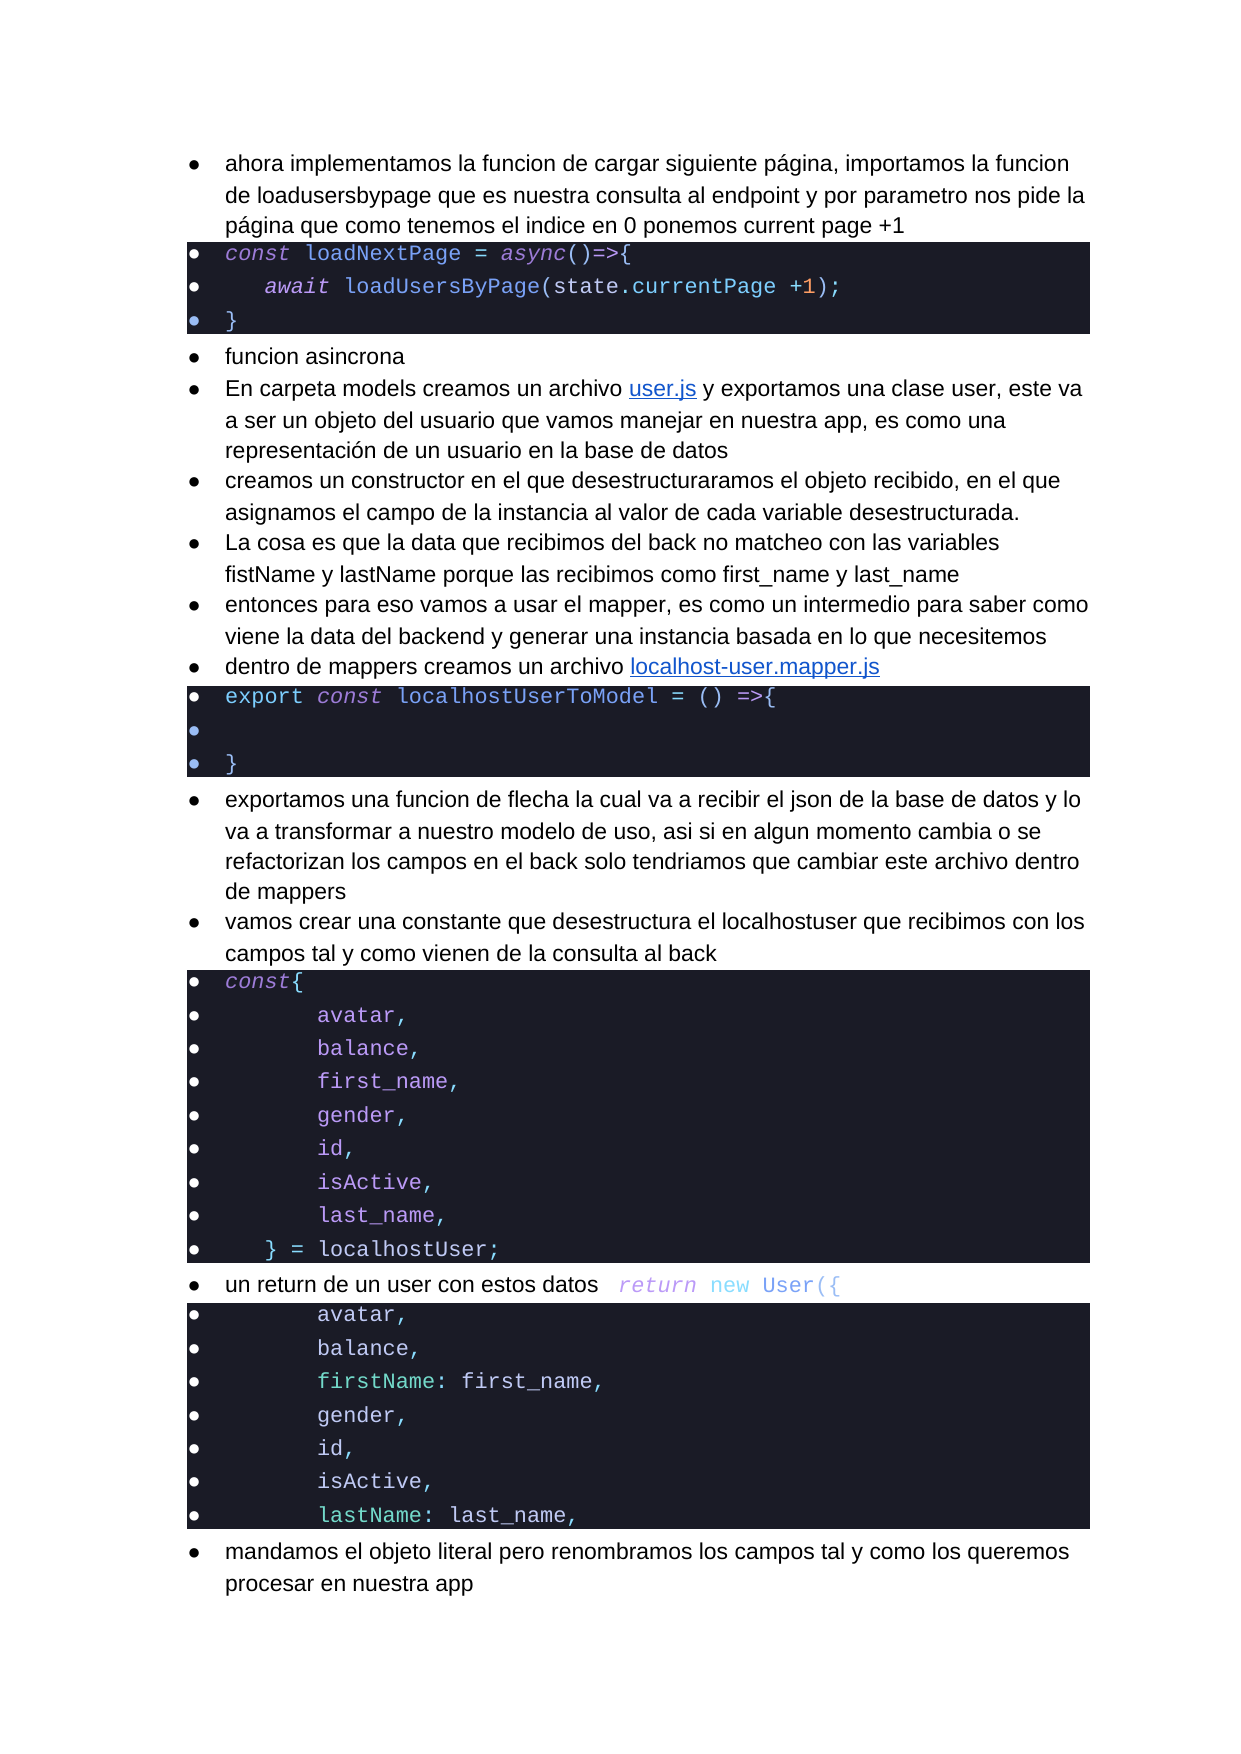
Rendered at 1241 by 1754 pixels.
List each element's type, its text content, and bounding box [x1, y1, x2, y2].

list creamos un constructor en el que desestructuraramos el objeto recibido, en el que asignamos el campo de la instancia al valor de cada variable desestructurada. [187, 467, 1090, 525]
list balance, [187, 1037, 1090, 1062]
list balance, [187, 1337, 1090, 1362]
list } [187, 752, 1090, 777]
list ahora implementamos la funcion de cargar siguiente página, importamos la funcion de loadusersbypage que es nuestra consulta al endpoint y por parametro nos pide la página que como tenemos el indice en 0 ponemos current page +1 [187, 150, 1090, 238]
list un return de un user con estos datos return new User({ [187, 1271, 1090, 1299]
list } = localhostUser; [187, 1238, 1090, 1263]
list La cosa es que la data que recibimos del back no matcheo con las variables fistName y lastName porque las recibimos como first_name y last_name [187, 529, 1090, 587]
list firstName: first_name, [187, 1370, 1090, 1395]
list first_name, [187, 1071, 1090, 1096]
list export const localhostUserToModel = () =>{ [187, 686, 1090, 710]
list funcion asincrona [187, 343, 1090, 371]
list isActive, [187, 1471, 1090, 1496]
list const{ [187, 970, 1090, 995]
list id, [187, 1138, 1090, 1162]
list const loadNextPage = async()=>{ [187, 242, 1090, 267]
list isActive, [187, 1171, 1090, 1196]
list vamos crear una constante que desestructura el localhostuser que recibimos con los campos tal y como vienen de la consulta al back [187, 908, 1090, 967]
list dentro de mappers creamos un archivo localhost-user.mapper.js [187, 653, 1090, 681]
list lastName: last_name, [187, 1504, 1090, 1529]
list await loadUsersByPage(state.currentPage +1); [187, 276, 1090, 301]
list entonces para eso vamos a usar el mapper, es como un intermedio para saber como viene la data del backend y generar una instancia basada en lo que necesitemos [187, 591, 1090, 649]
list avatar, [187, 1004, 1090, 1029]
list avatar, [187, 1303, 1090, 1328]
list gender, [187, 1104, 1090, 1129]
list } [187, 309, 1090, 334]
list En carpeta models creamos un archivo user.js y exportamos una clase user, este va a ser un objeto del usuario que vamos manejar en nuestra app, es como una representación de un usuario en la base de datos [187, 375, 1090, 463]
list mandamos el objeto literal pero renombramos los campos tal y como los queremos procesar en nuestra app [187, 1538, 1090, 1596]
list exportamos una funcion de flecha la cual va a recibir el json de la base de datos y lo va a transformar a nuestro modelo de uso, asi si en algun momento cambia o se refactorizan los campos en el back solo tendriamos que cambiar este archivo dentro de mappers [187, 786, 1090, 904]
list id, [187, 1437, 1090, 1462]
list last_name, [187, 1204, 1090, 1229]
list gender, [187, 1404, 1090, 1429]
